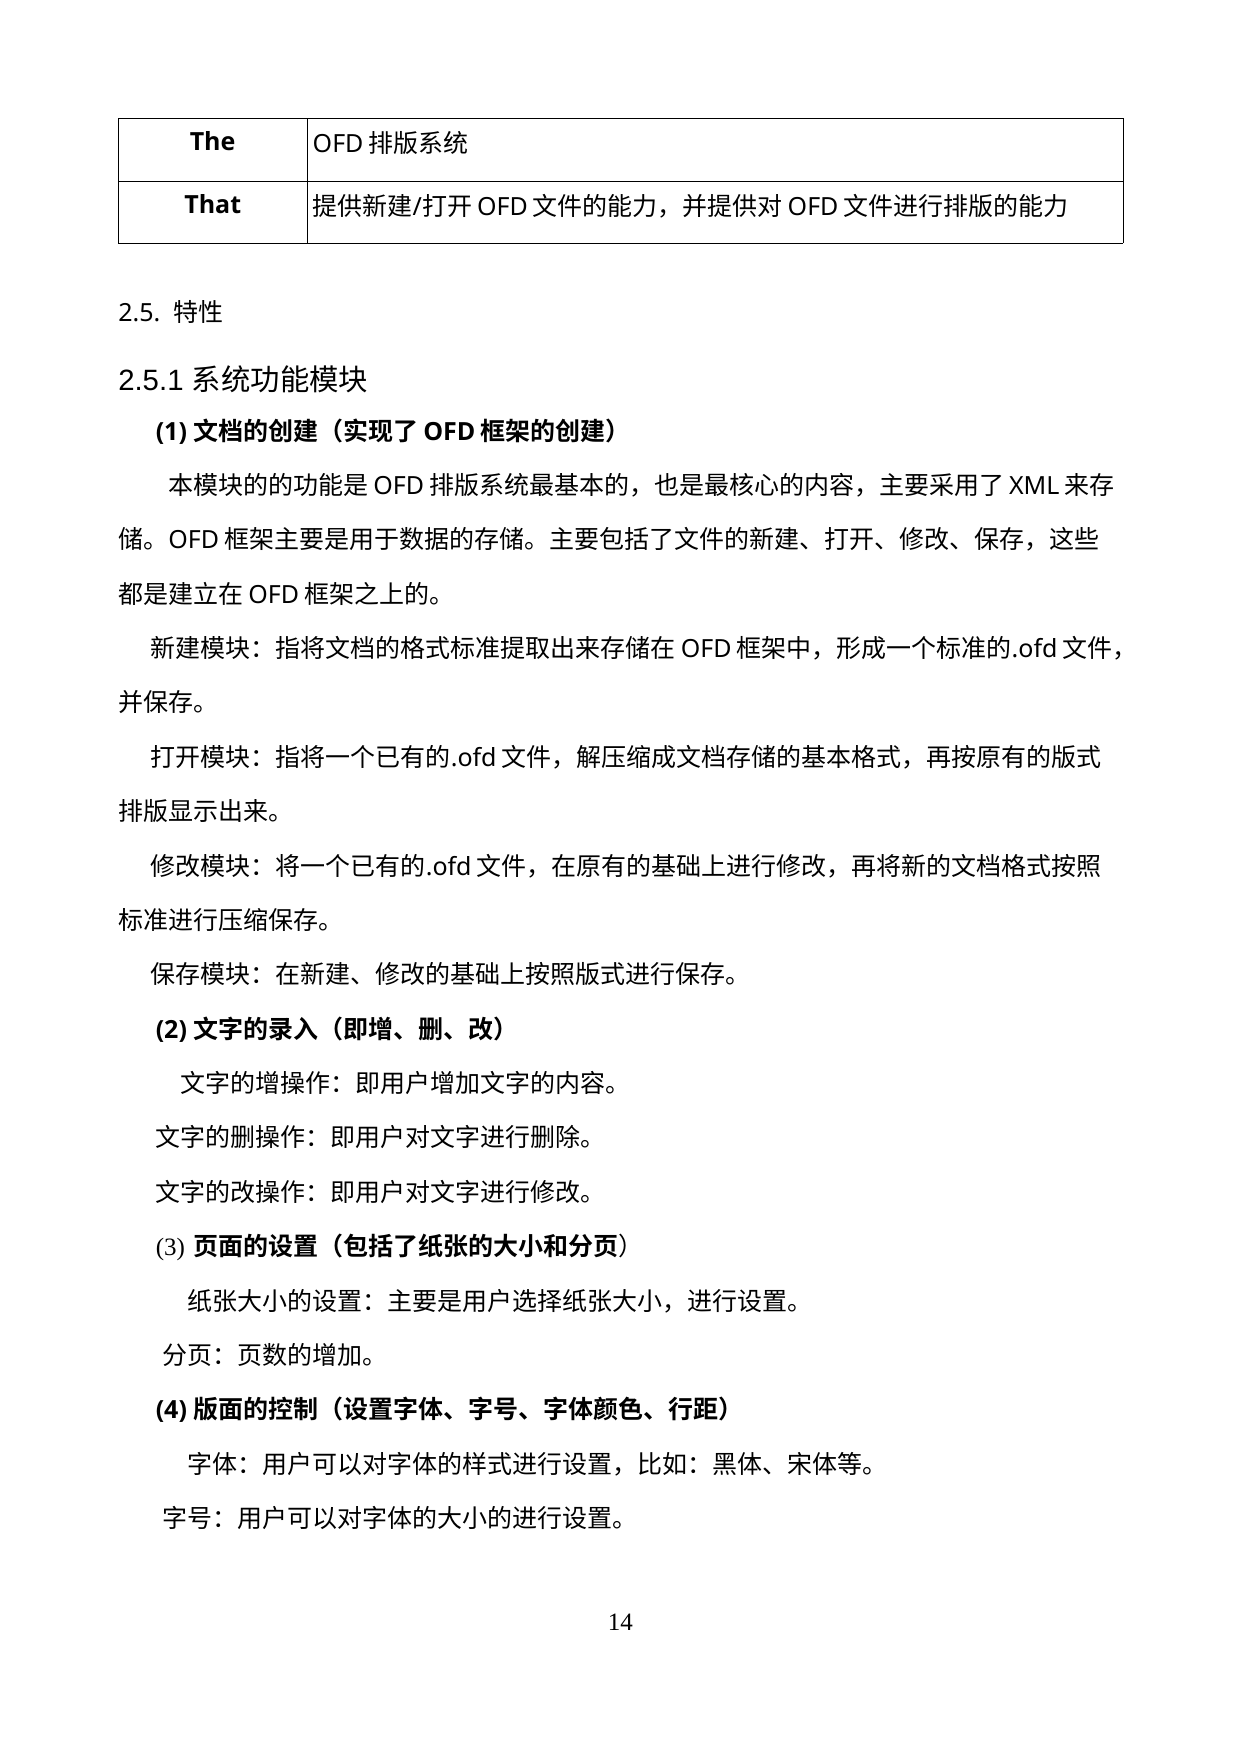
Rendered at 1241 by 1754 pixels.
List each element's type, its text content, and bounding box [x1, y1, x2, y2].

text 文字的增操作：即用户增加文字的内容。 [118, 1063, 1122, 1100]
table_cell 提供新建/打开OFD文件的能力，并提供对OFD文件进行排版的能力 [308, 182, 1123, 243]
text 文字的删操作：即用户对文字进行删除。 [118, 1118, 1122, 1154]
text 分页：页数的增加。 [118, 1335, 1122, 1372]
list 文字的录入（即增、删、改） [156, 1009, 1122, 1045]
text 字号：用户可以对字体的大小的进行设置。 [118, 1498, 1122, 1535]
table_cell OFD排版系统 [308, 119, 1123, 181]
list 文档的创建（实现了OFD框架的创建） [156, 411, 1122, 447]
text 字体：用户可以对字体的样式进行设置，比如：黑体、宋体等。 [118, 1444, 1122, 1480]
list 页面的设置（包括了纸张的大小和分页） [156, 1227, 1122, 1263]
text 修改模块：将一个已有的.ofd文件，在原有的基础上进行修改，再将新的文档格式按照标准进行压缩保存。 [118, 846, 1122, 937]
text 文字的改操作：即用户对文字进行修改。 [118, 1172, 1122, 1208]
text 打开模块：指将一个已有的.ofd文件，解压缩成文档存储的基本格式，再按原有的版式排版显示出来。 [118, 737, 1122, 828]
text 本模块的的功能是OFD排版系统最基本的，也是最核心的内容，主要采用了XML来存储。OFD框架主要是用于数据的存储。主要包括了文件的新建、打开、修改、保存，这些都是建立在OFD框架之上的。 [118, 465, 1122, 610]
table_cell The [119, 119, 307, 181]
text 保存模块：在新建、修改的基础上按照版式进行保存。 [118, 955, 1122, 991]
subtitle 2.5.1 系统功能模块 [118, 356, 1122, 398]
text 纸张大小的设置：主要是用户选择纸张大小，进行设置。 [118, 1281, 1122, 1317]
subtitle 2.5. 特性 [118, 293, 1122, 329]
text 新建模块：指将文档的格式标准提取出来存储在OFD框架中，形成一个标准的.ofd文件，并保存。 [118, 628, 1122, 719]
table_cell That [119, 182, 307, 243]
list 版面的控制（设置字体、字号、字体颜色、行距） [156, 1390, 1122, 1426]
